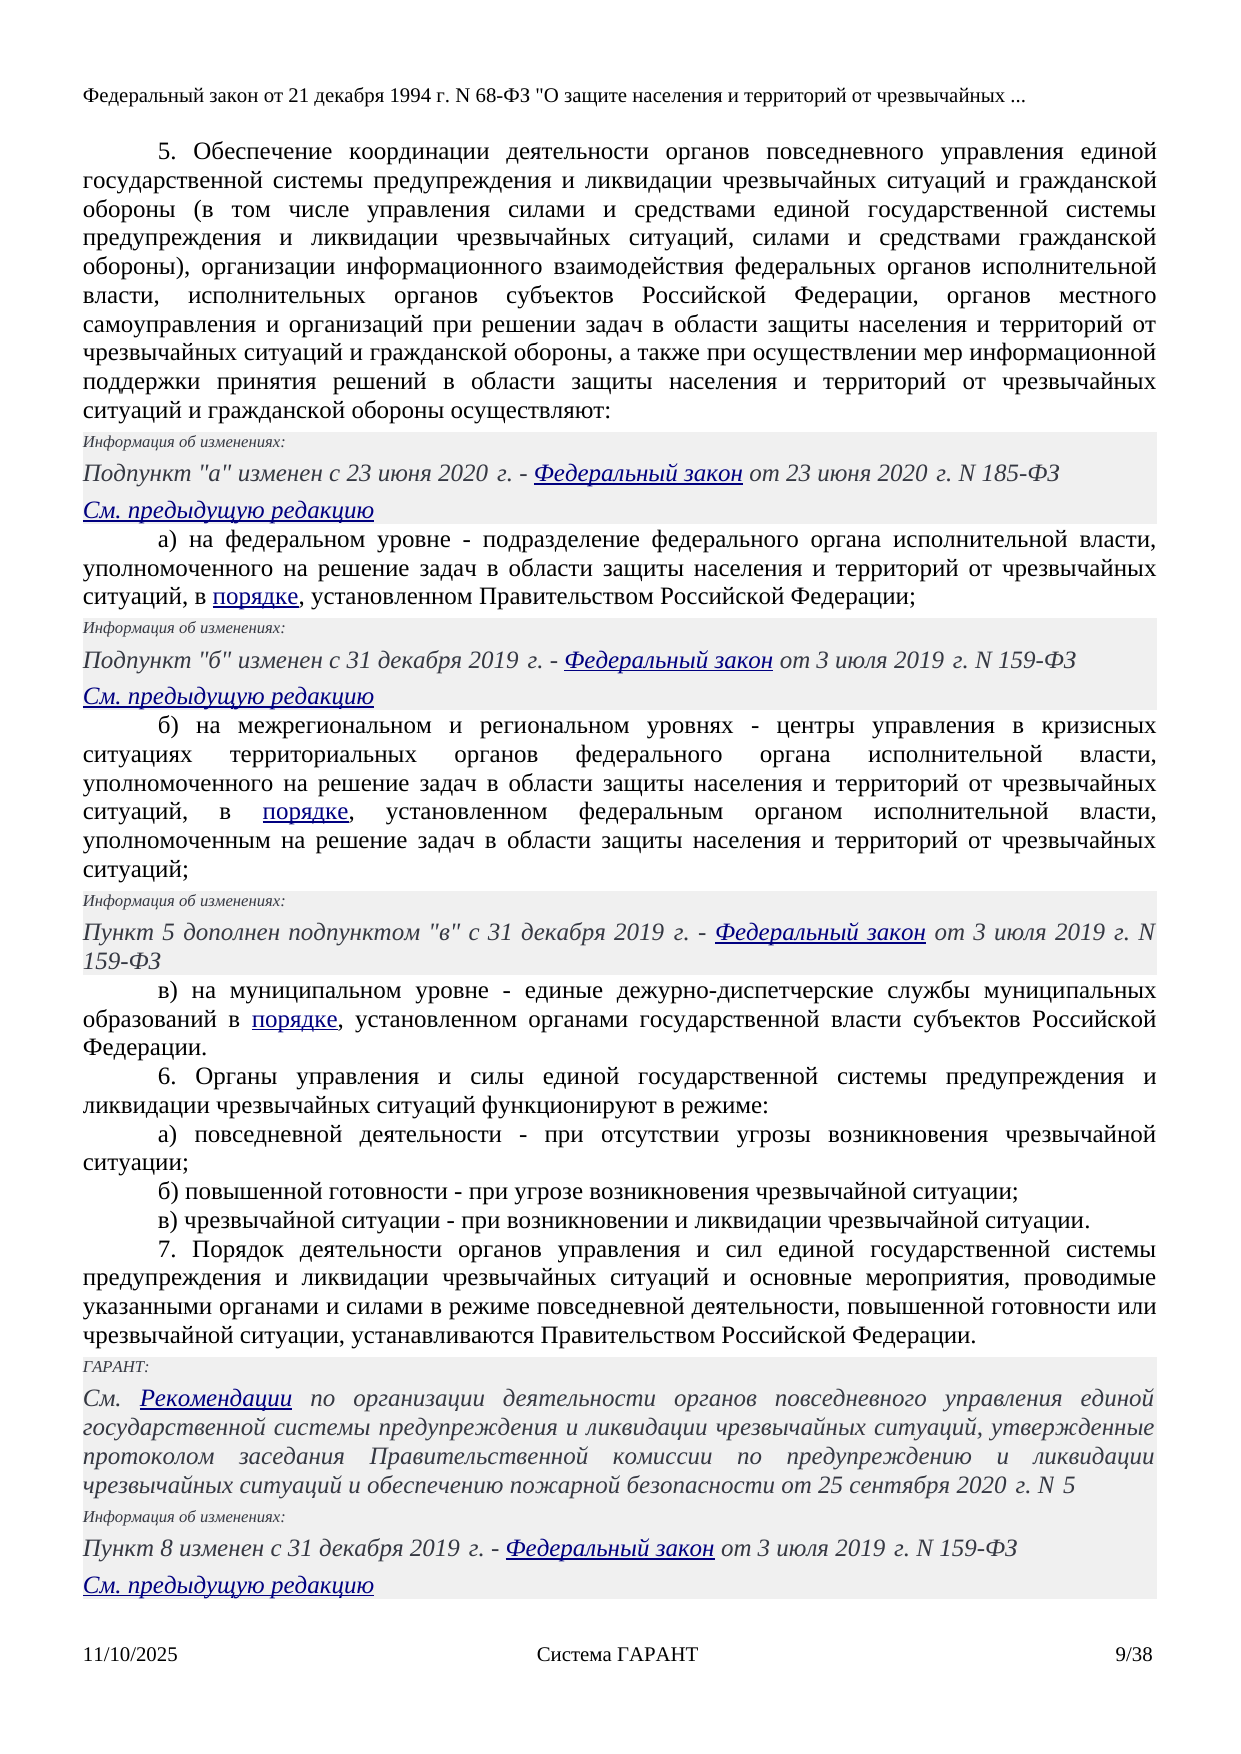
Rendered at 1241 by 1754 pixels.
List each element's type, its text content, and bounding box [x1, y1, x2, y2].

text 6. Органы управления и силы единой государственной системы предупреждения и ликвидации чрезвычайных ситуаций функционируют в режиме: [83, 1061, 1157, 1119]
text Информация об изменениях: [287, 1506, 1157, 1526]
text См. предыдущую редакцию [377, 1570, 1157, 1599]
text Информация об изменениях: [287, 891, 1157, 910]
text а) на федеральном уровне - подразделение федерального органа исполнительной власти, уполномоченного на решение задач в области защиты населения и территорий от чрезвычайных ситуаций, в порядке, установленном Правительством Российской Федерации; [83, 524, 1157, 610]
text б) на межрегиональном и региональном уровнях - центры управления в кризисных ситуациях территориальных органов федерального органа исполнительной власти, уполномоченного на решение задач в области защиты населения и территорий от чрезвычайных ситуаций, в порядке, установленном федеральным органом исполнительной власти, уполномоченным на решение задач в области защиты населения и территорий от чрезвычайных ситуаций; [83, 710, 1157, 883]
text Пункт 5 дополнен подпунктом "в" с 31 декабря 2019 г. - Федеральный закон от 3 июля 2019 г. N 159-ФЗ [163, 938, 1157, 975]
text Информация об изменениях: [287, 618, 1157, 637]
text в) на муниципальном уровне - единые дежурно-диспетчерские службы муниципальных образований в порядке, установленном органами государственной власти субъектов Российской Федерации. [83, 975, 1157, 1061]
text 5. Обеспечение координации деятельности органов повседневного управления единой государственной системы предупреждения и ликвидации чрезвычайных ситуаций и гражданской обороны (в том числе управления силами и средствами единой государственной системы предупреждения и ликвидации чрезвычайных ситуаций, силами и средствами гражданской обороны), организации информационного взаимодействия федеральных органов исполнительной власти, исполнительных органов субъектов Российской Федерации, органов местного самоуправления и организаций при решении задач в области защиты населения и территорий от чрезвычайных ситуаций и гражданской обороны, а также при осуществлении мер информационной поддержки принятия решений в области защиты населения и территорий от чрезвычайных ситуаций и гражданской обороны осуществляют: [83, 136, 1157, 424]
text Пункт 8 изменен с 31 декабря 2019 г. - Федеральный закон от 3 июля 2019 г. N 159-ФЗ [1020, 1533, 1157, 1562]
text б) повышенной готовности - при угрозе возникновения чрезвычайной ситуации; [83, 1176, 1157, 1205]
text См. предыдущую редакцию [377, 681, 1157, 710]
text Информация об изменениях: [287, 432, 1157, 451]
text См. предыдущую редакцию [377, 495, 1157, 524]
text 7. Порядок деятельности органов управления и сил единой государственной системы предупреждения и ликвидации чрезвычайных ситуаций и основные мероприятия, проводимые указанными органами и силами в режиме повседневной деятельности, повышенной готовности или чрезвычайной ситуации, устанавливаются Правительством Российской Федерации. [83, 1234, 1157, 1349]
text ГАРАНТ: [151, 1357, 1157, 1376]
text Подпункт "а" изменен с 23 июня 2020 г. - Федеральный закон от 23 июня 2020 г. N 185-ФЗ [83, 458, 1157, 487]
text Подпункт "б" изменен с 31 декабря 2019 г. - Федеральный закон от 3 июля 2019 г. N 159-ФЗ [1079, 645, 1157, 674]
text в) чрезвычайной ситуации - при возникновении и ликвидации чрезвычайной ситуации. [83, 1205, 1157, 1234]
text а) повседневной деятельности - при отсутствии угрозы возникновения чрезвычайной ситуации; [83, 1119, 1157, 1176]
